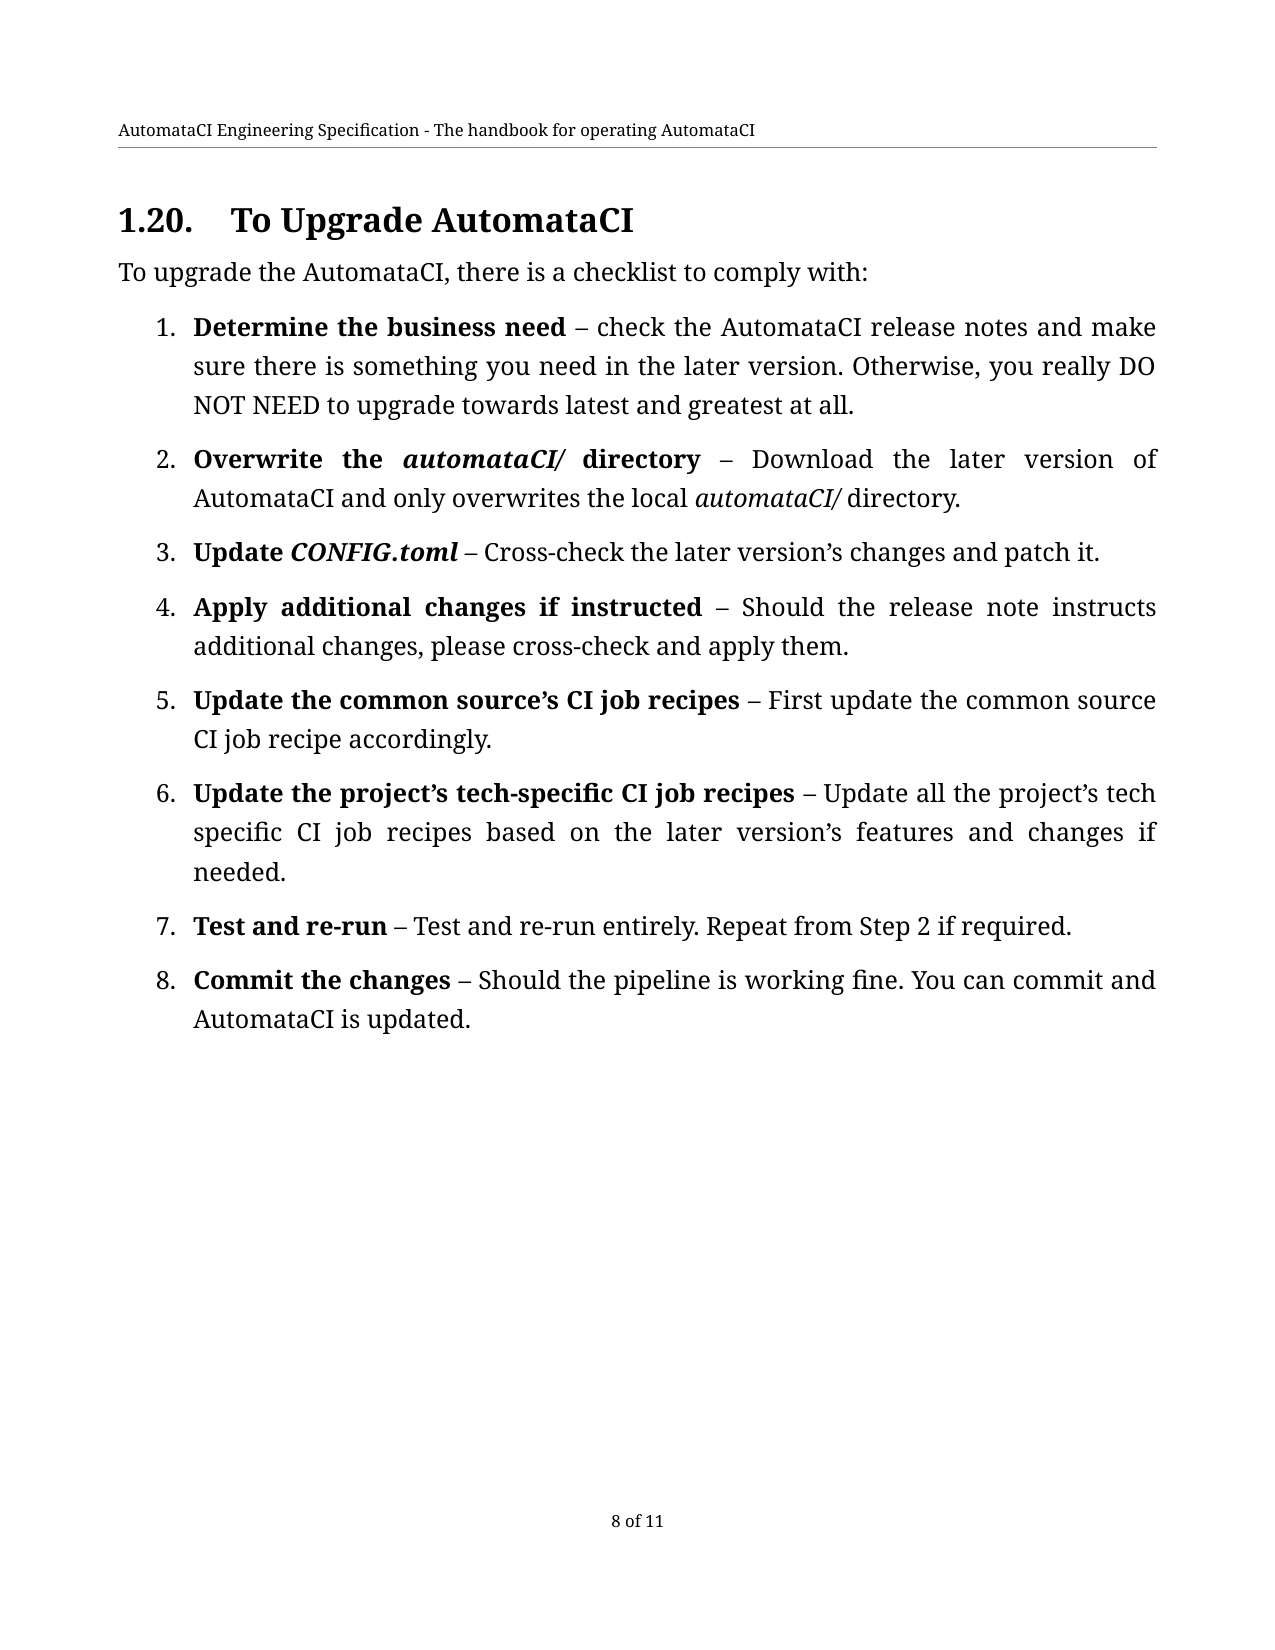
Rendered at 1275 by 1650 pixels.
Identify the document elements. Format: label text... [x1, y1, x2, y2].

list Commit the changes – Should the pipeline is working fine. You can commit and AutomataCI is updated. [156, 963, 1157, 1036]
list Apply additional changes if instructed – Should the release note instructs additional changes, please cross-check and apply them. [156, 589, 1157, 662]
list Test and re-run – Test and re-run entirely. Repeat from Step 2 if required. [156, 908, 1157, 942]
list Update CONFIG.toml – Cross-check the later version’s changes and patch it. [156, 535, 1157, 569]
text To upgrade the AutomataCI, there is a checklist to comply with: [118, 255, 1157, 289]
subtitle To Upgrade AutomataCI [118, 197, 1157, 243]
list Update the project’s tech-specific CI job recipes – Update all the project’s tech specific CI job recipes based on the later version’s features and changes if needed. [156, 776, 1157, 888]
list Overwrite the automataCI/ directory – Download the later version of AutomataCI and only overwrites the local automataCI/ directory. [156, 442, 1157, 515]
list Determine the business need – check the AutomataCI release notes and make sure there is something you need in the later version. Otherwise, you really DO NOT NEED to upgrade towards latest and greatest at all. [156, 309, 1157, 422]
list Update the common source’s CI job recipes – First update the common source CI job recipe accordingly. [156, 683, 1157, 756]
